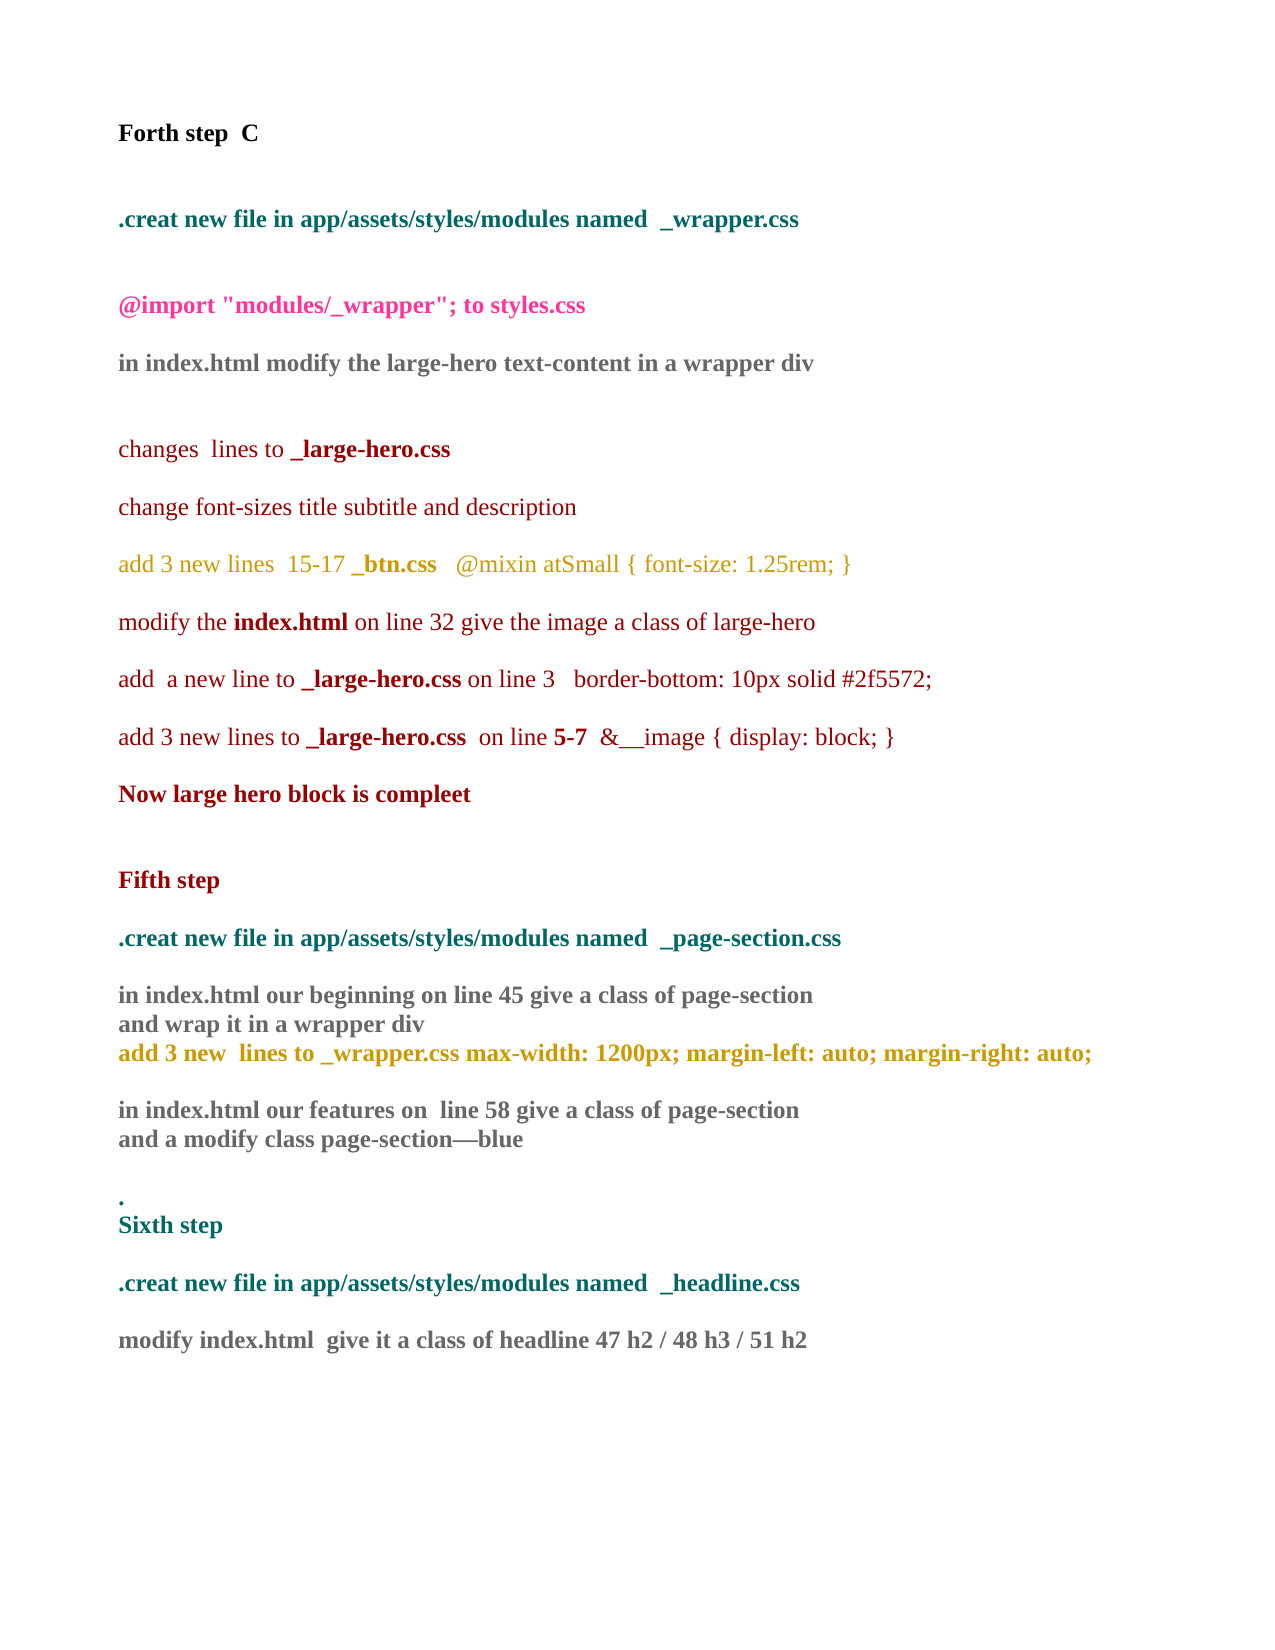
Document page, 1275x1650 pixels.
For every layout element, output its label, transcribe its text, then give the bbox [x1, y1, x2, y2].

text Fifth step [118, 866, 1157, 894]
text in index.html modify the large-hero text-content in a wrapper div [118, 348, 1157, 377]
text .creat new file in app/assets/styles/modules named _headline.css [118, 1268, 1157, 1297]
text in index.html our beginning on line 45 give a class of page-section [118, 981, 1157, 1009]
text change font-sizes title subtitle and description [118, 492, 1157, 521]
text modify the index.html on line 32 give the image a class of large-hero [118, 607, 1157, 636]
text changes lines to _large-hero.css [118, 434, 1157, 463]
text .creat new file in app/assets/styles/modules named _wrapper.css [118, 204, 1157, 233]
text Now large hero block is compleet [118, 779, 1157, 808]
text Forth step C [118, 118, 1157, 147]
text @import "modules/_wrapper"; to styles.css [118, 291, 1157, 319]
text add 3 new lines to _wrapper.css max-width: 1200px; margin-left: auto; margin-right: auto; [118, 1038, 1157, 1067]
text add 3 new lines to _large-hero.css on line 5-7 &__image { display: block; } [118, 722, 1157, 751]
text in index.html our features on line 58 give a class of page-section [118, 1096, 1157, 1124]
text add 3 new lines 15-17 _btn.css @mixin atSmall { font-size: 1.25rem; } [118, 549, 1157, 578]
text .creat new file in app/assets/styles/modules named _page-section.css [118, 923, 1157, 952]
text . [118, 1182, 1157, 1211]
text add a new line to _large-hero.css on line 3 border-bottom: 10px solid #2f5572; [118, 664, 1157, 693]
text modify index.html give it a class of headline 47 h2 / 48 h3 / 51 h2 [118, 1326, 1157, 1354]
text Sixth step [118, 1211, 1157, 1239]
text and wrap it in a wrapper div [118, 1009, 1157, 1038]
text and a modify class page-section—blue [118, 1124, 1157, 1153]
